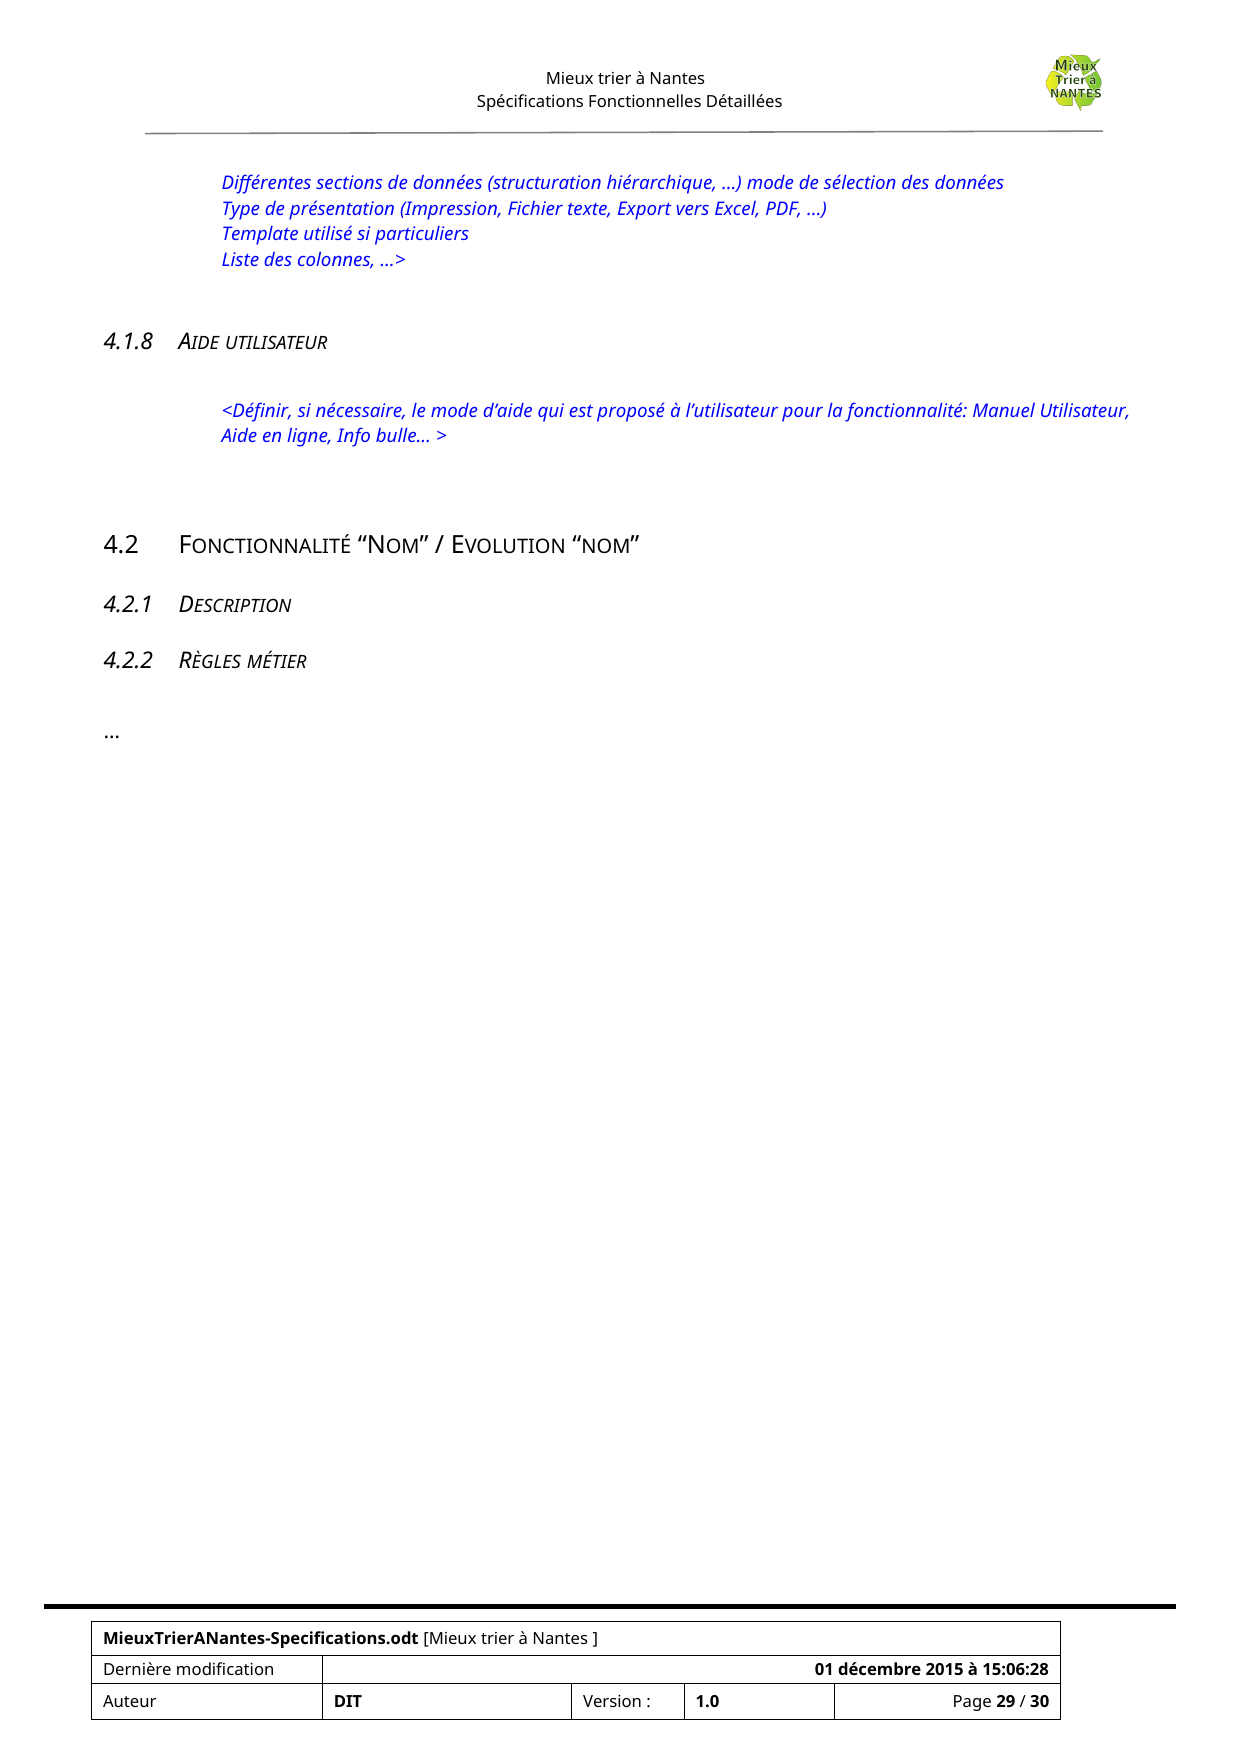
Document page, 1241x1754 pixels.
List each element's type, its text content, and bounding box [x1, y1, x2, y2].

text Template utilisé si particuliers [221, 220, 1139, 246]
text <Définir, si nécessaire, le mode d’aide qui est proposé à l’utilisateur pour la fonctionnalité: Manuel Utilisateur, Aide en ligne, Info bulle… > [221, 397, 1139, 448]
text Liste des colonnes, …> [221, 246, 1139, 271]
text … [103, 717, 1152, 745]
subtitle Description [103, 588, 1152, 619]
text Différentes sections de données (structuration hiérarchique, …) mode de sélection des données [221, 169, 1139, 195]
subtitle Fonctionnalité “Nom” / Evolution “nom” [103, 527, 1152, 563]
subtitle Aide utilisateur [103, 325, 1152, 356]
picture [1044, 52, 1104, 112]
text Type de présentation (Impression, Fichier texte, Export vers Excel, PDF, …) [221, 195, 1139, 220]
subtitle Règles métier [103, 644, 1152, 676]
